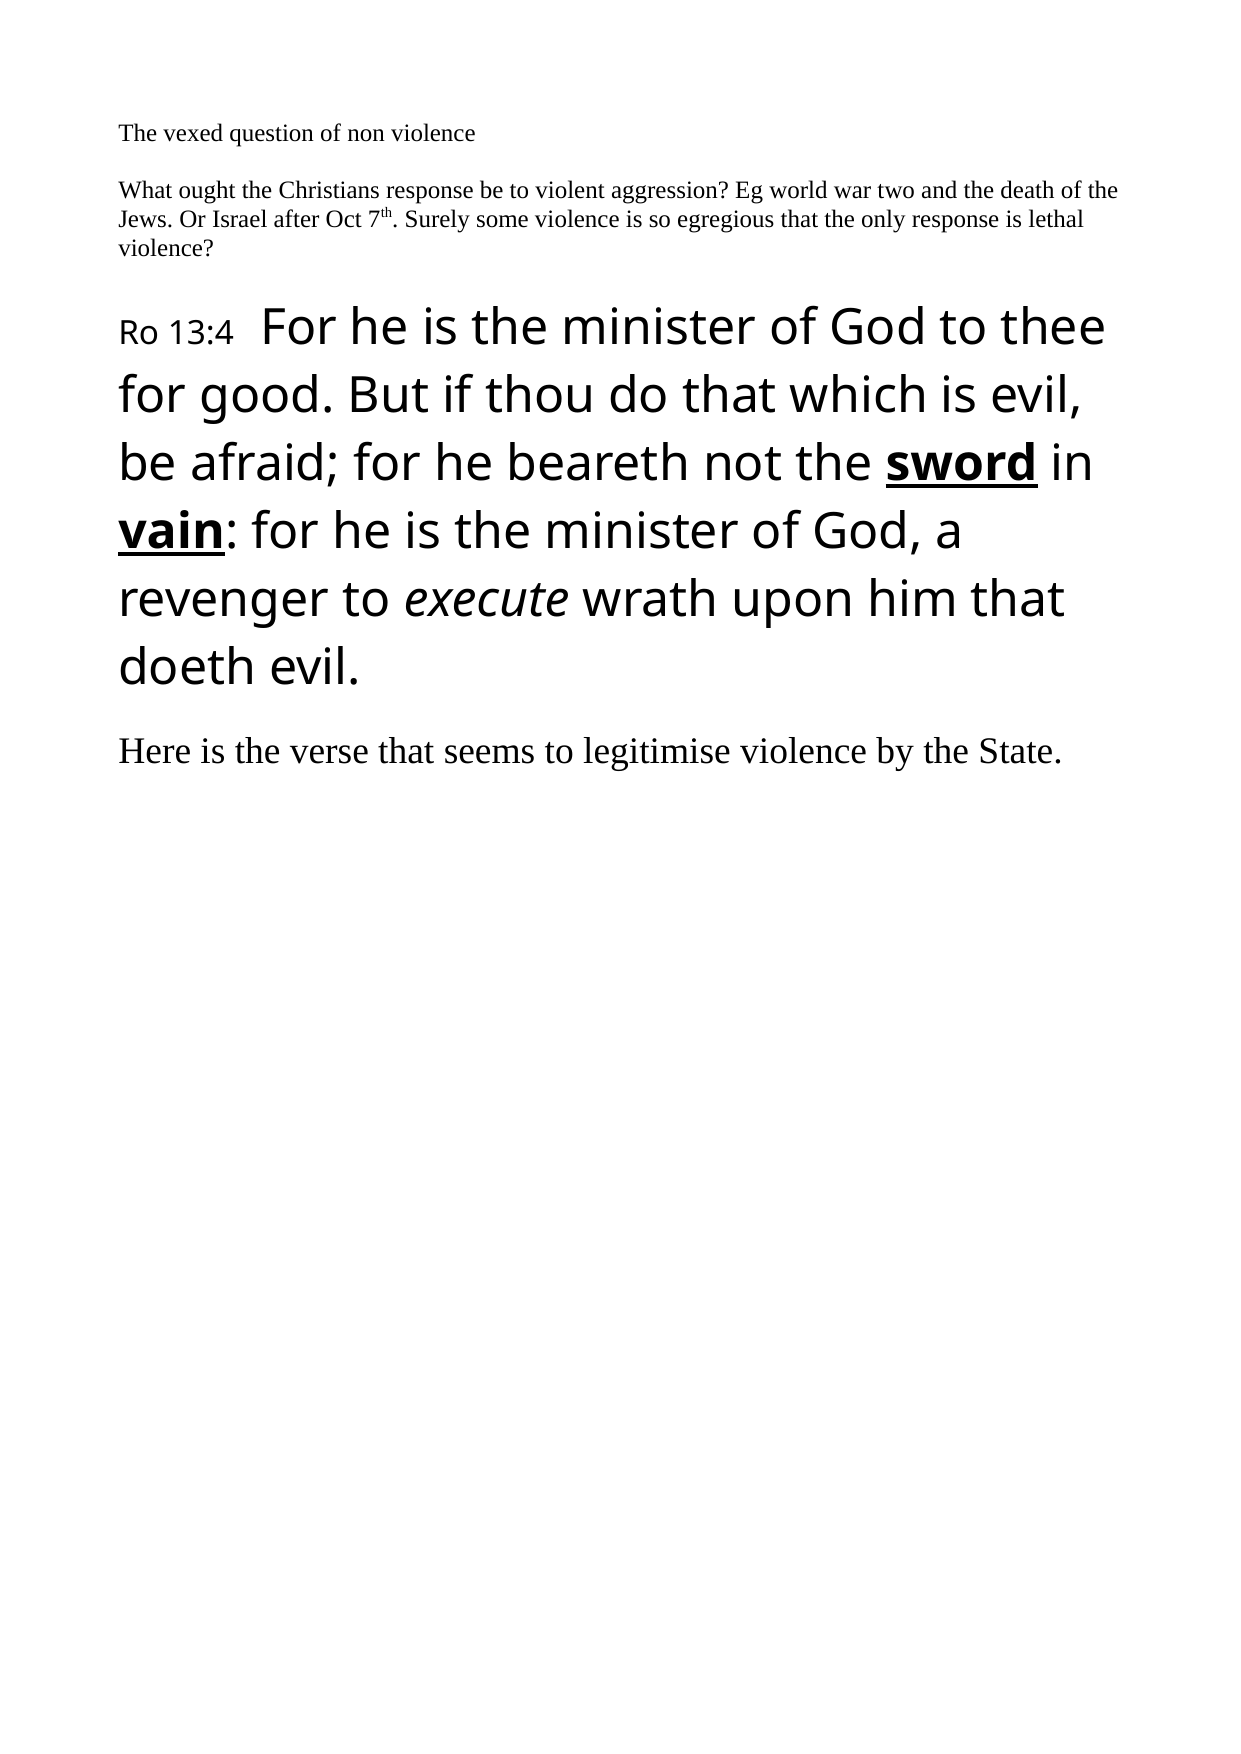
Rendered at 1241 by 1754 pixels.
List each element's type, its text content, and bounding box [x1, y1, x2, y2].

text Ro 13:4 For he is the minister of God to thee for good. But if thou do that which is evil, be afraid; for he beareth not the sword in vain: for he is the minister of God, a revenger to execute wrath upon him that doeth evil. [118, 291, 1122, 699]
text Here is the verse that seems to legitimise violence by the State. [118, 728, 1122, 771]
text What ought the Christians response be to violent aggression? Eg world war two and the death of the Jews. Or Israel after Oct 7th. Surely some violence is so egregious that the only response is lethal violence? [118, 176, 1122, 262]
text The vexed question of non violence [118, 118, 1122, 147]
